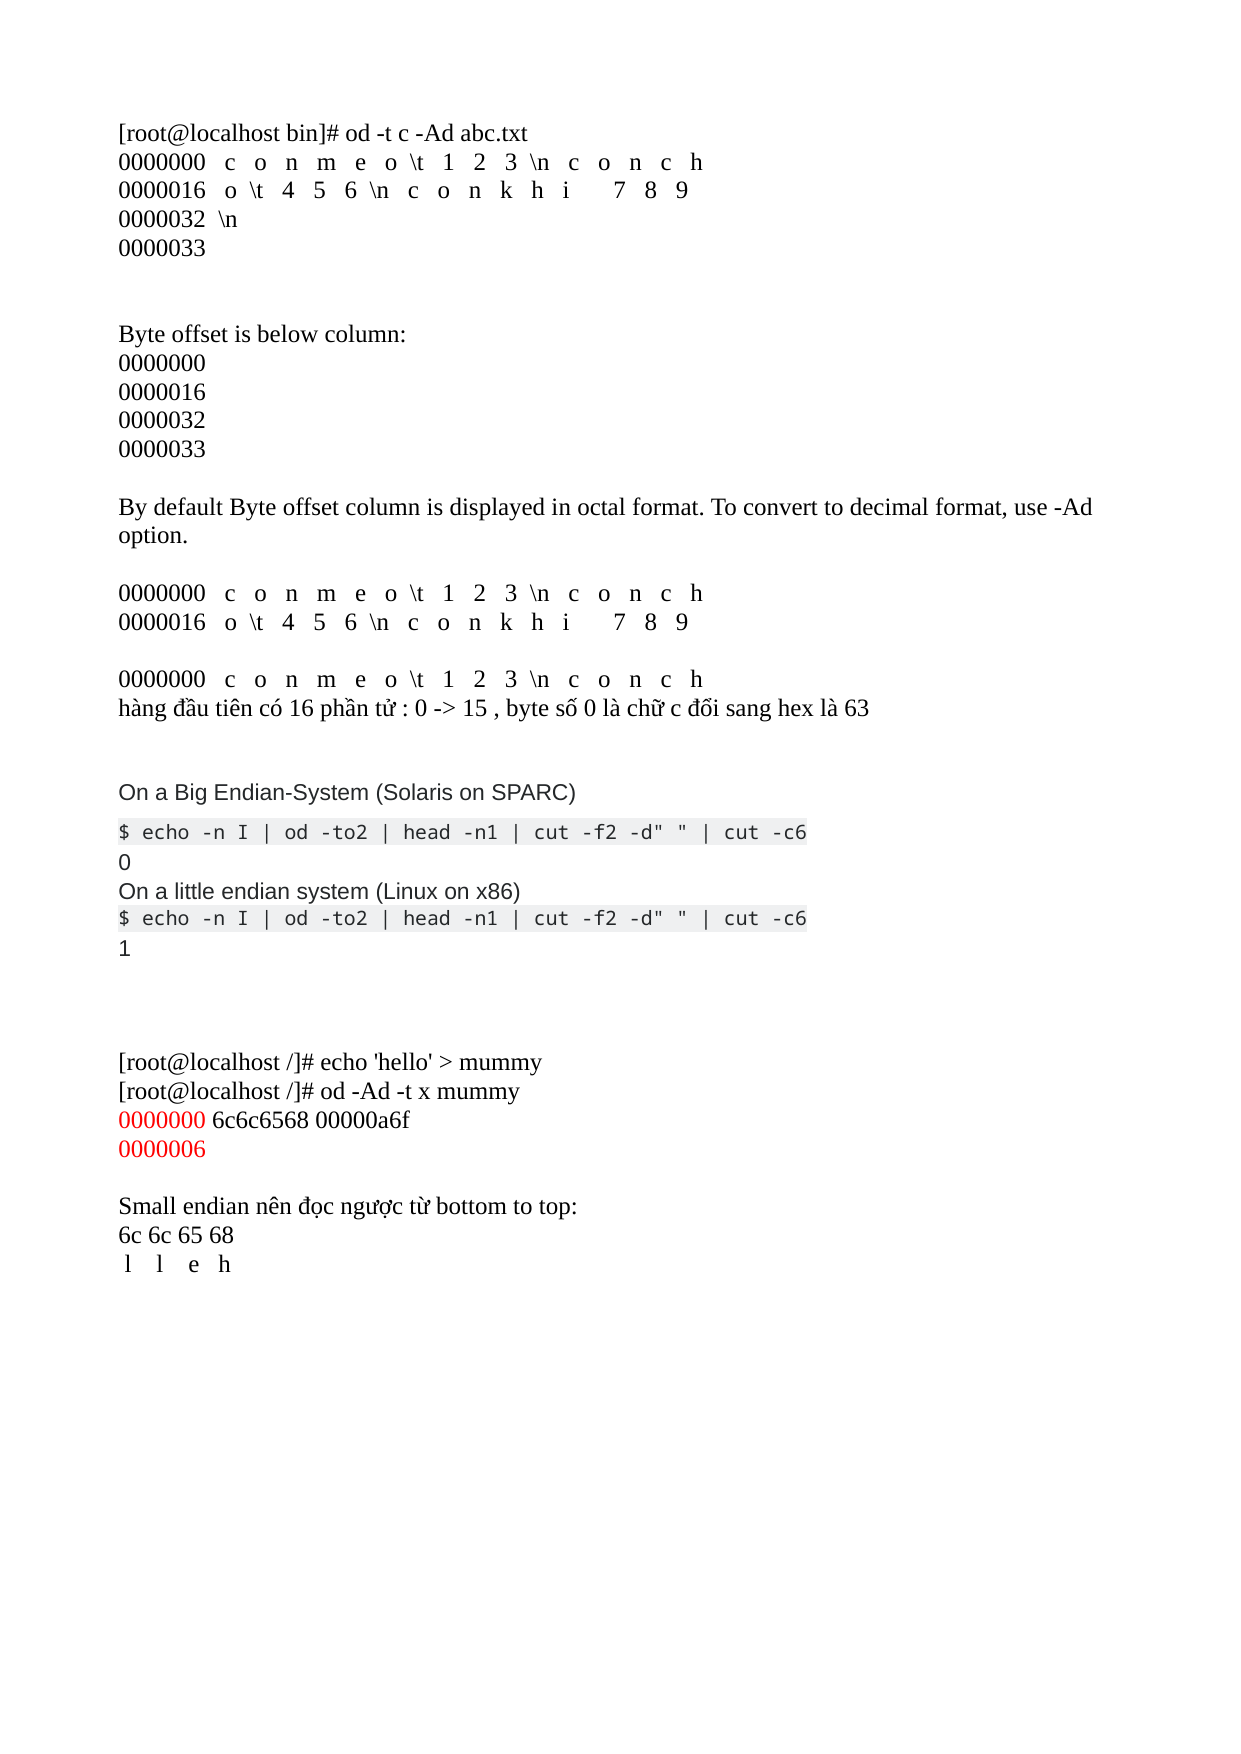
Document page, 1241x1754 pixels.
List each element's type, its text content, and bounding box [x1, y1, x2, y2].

text On a Big Endian-System (Solaris on SPARC) [118, 779, 1122, 806]
text 0000032 [118, 406, 1122, 434]
text [root@localhost /]# echo 'hello' > mummy [118, 1047, 1122, 1076]
text 0000033 [118, 233, 1122, 262]
text hàng đầu tiên có 16 phần tử : 0 -> 15 , byte số 0 là chữ c đổi sang hex là 63 [118, 693, 1122, 722]
text 0000032 \n [118, 204, 1122, 233]
text 0000016 o \t 4 5 6 \n c o n k h i 7 8 9 [118, 176, 1122, 204]
text On a little endian system (Linux on x86) [118, 875, 1122, 904]
text l l e h [118, 1249, 1122, 1277]
text $ echo -n I | od -to2 | head -n1 | cut -f2 -d" " | cut -c6 [118, 904, 1122, 932]
text [root@localhost bin]# od -t c -Ad abc.txt [118, 118, 1122, 147]
text 6c 6c 65 68 [118, 1220, 1122, 1249]
text 0000016 [118, 377, 1122, 406]
text 0000006 [118, 1134, 1122, 1162]
text 0000000 c o n m e o \t 1 2 3 \n c o n c h [118, 578, 1122, 607]
text 1 [118, 932, 1122, 961]
text 0000000 6c6c6568 00000a6f [118, 1105, 1122, 1134]
text 0000000 c o n m e o \t 1 2 3 \n c o n c h [118, 664, 1122, 693]
text 0000000 [118, 348, 1122, 377]
text By default Byte offset column is displayed in octal format. To convert to decimal format, use -Ad option. [118, 492, 1122, 549]
text 0000000 c o n m e o \t 1 2 3 \n c o n c h [118, 147, 1122, 176]
text 0000033 [118, 434, 1122, 463]
text Small endian nên đọc ngược từ bottom to top: [118, 1191, 1122, 1220]
text Byte offset is below column: [118, 319, 1122, 348]
text 0000016 o \t 4 5 6 \n c o n k h i 7 8 9 [118, 607, 1122, 636]
text $ echo -n I | od -to2 | head -n1 | cut -f2 -d" " | cut -c6 [118, 818, 1122, 845]
text [root@localhost /]# od -Ad -t x mummy [118, 1076, 1122, 1105]
text 0 [118, 845, 1122, 875]
